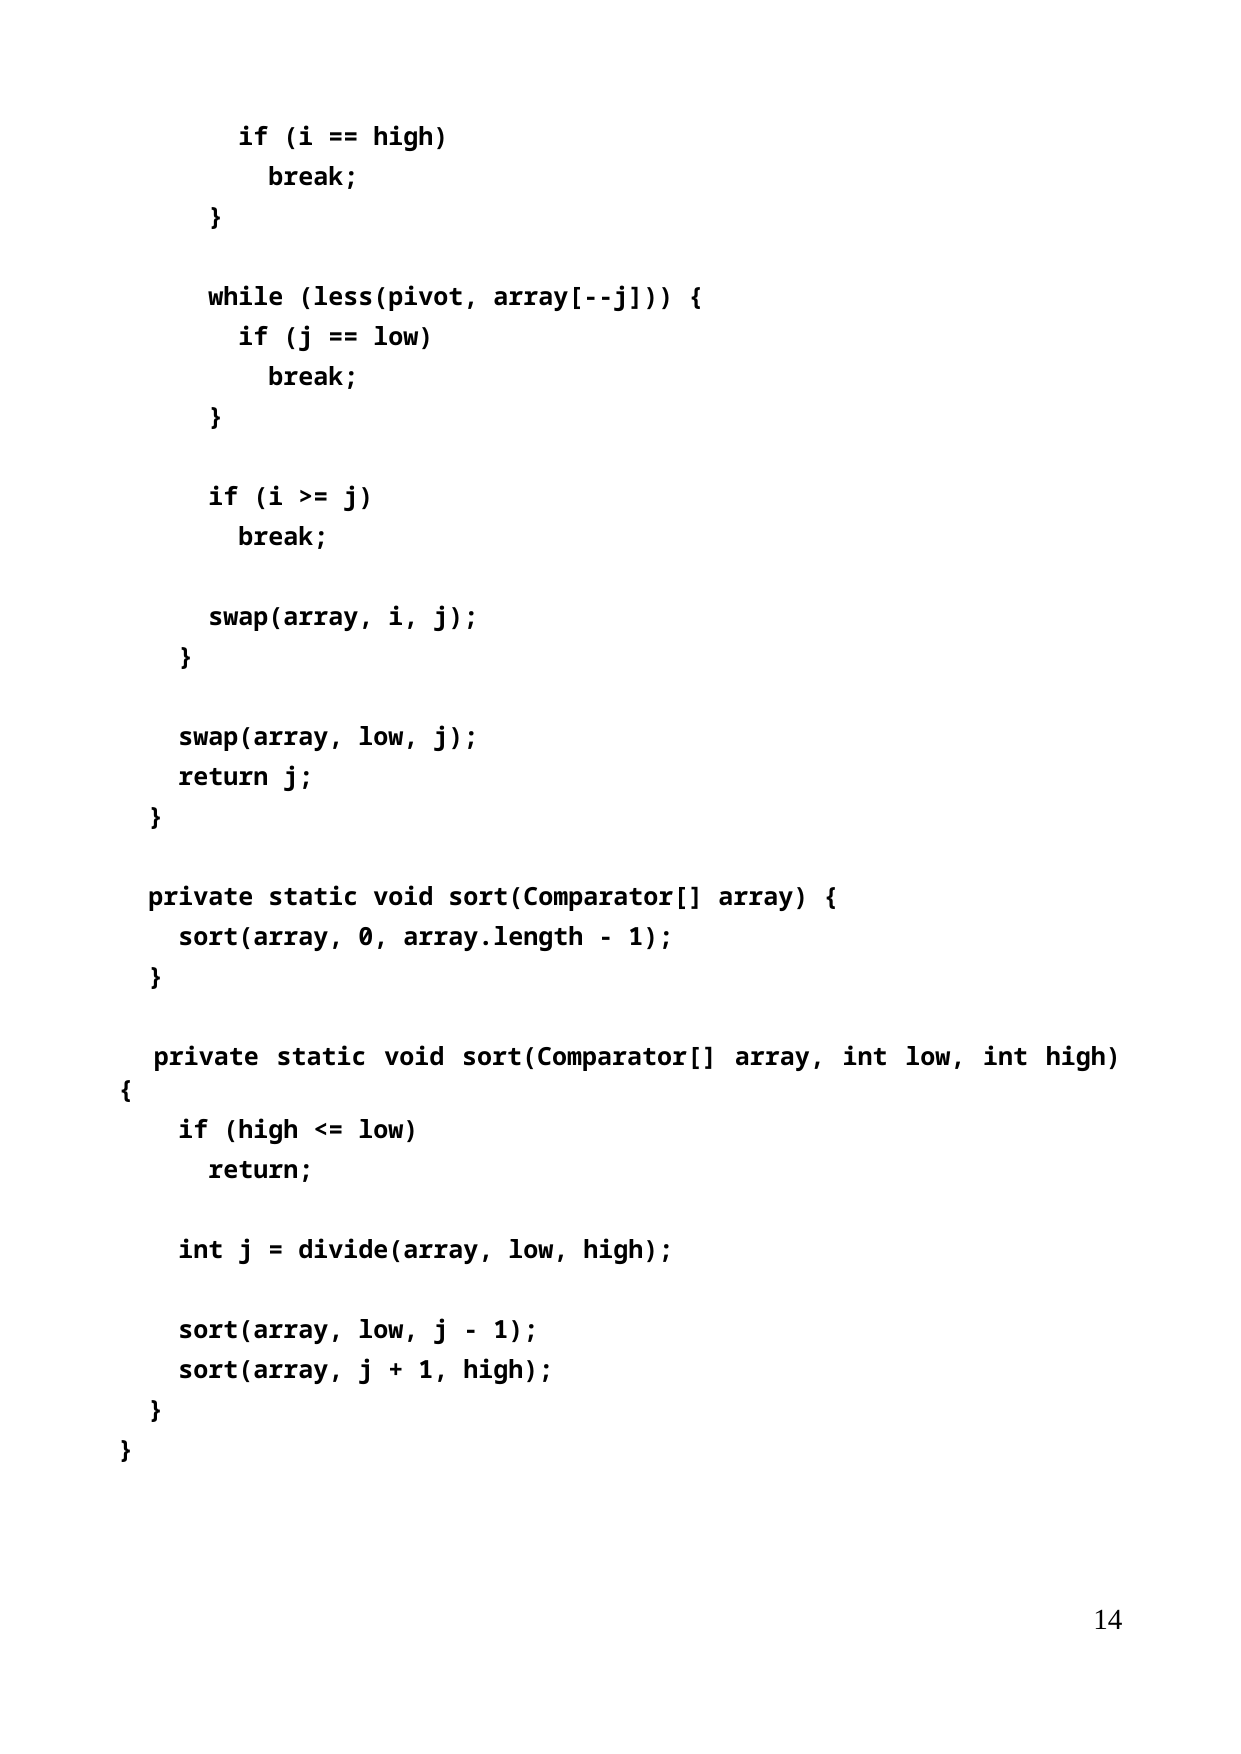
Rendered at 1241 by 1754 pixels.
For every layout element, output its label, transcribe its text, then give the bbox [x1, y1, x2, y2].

text } [118, 958, 1122, 992]
text } [118, 798, 1122, 832]
text break; [118, 358, 1122, 392]
text sort(array, 0, array.length - 1); [118, 918, 1122, 952]
text if (high <= low) [118, 1112, 1122, 1146]
text } [118, 398, 1122, 432]
text int j = divide(array, low, high); [118, 1232, 1122, 1266]
text sort(array, j + 1, high); [118, 1352, 1122, 1386]
text break; [118, 518, 1122, 552]
text swap(array, low, j); [118, 718, 1122, 752]
text if (i == high) [118, 118, 1122, 152]
text } [118, 198, 1122, 232]
text } [118, 1432, 1122, 1466]
text return; [118, 1152, 1122, 1186]
text if (j == low) [118, 318, 1122, 352]
text while (less(pivot, array[--j])) { [118, 278, 1122, 312]
text break; [118, 158, 1122, 192]
text private static void sort(Comparator[] array, int low, int high) { [118, 1038, 1122, 1106]
text } [118, 638, 1122, 672]
text sort(array, low, j - 1); [118, 1312, 1122, 1346]
text if (i >= j) [118, 478, 1122, 512]
text return j; [118, 758, 1122, 792]
text private static void sort(Comparator[] array) { [118, 878, 1122, 912]
text swap(array, i, j); [118, 598, 1122, 632]
text } [118, 1392, 1122, 1426]
